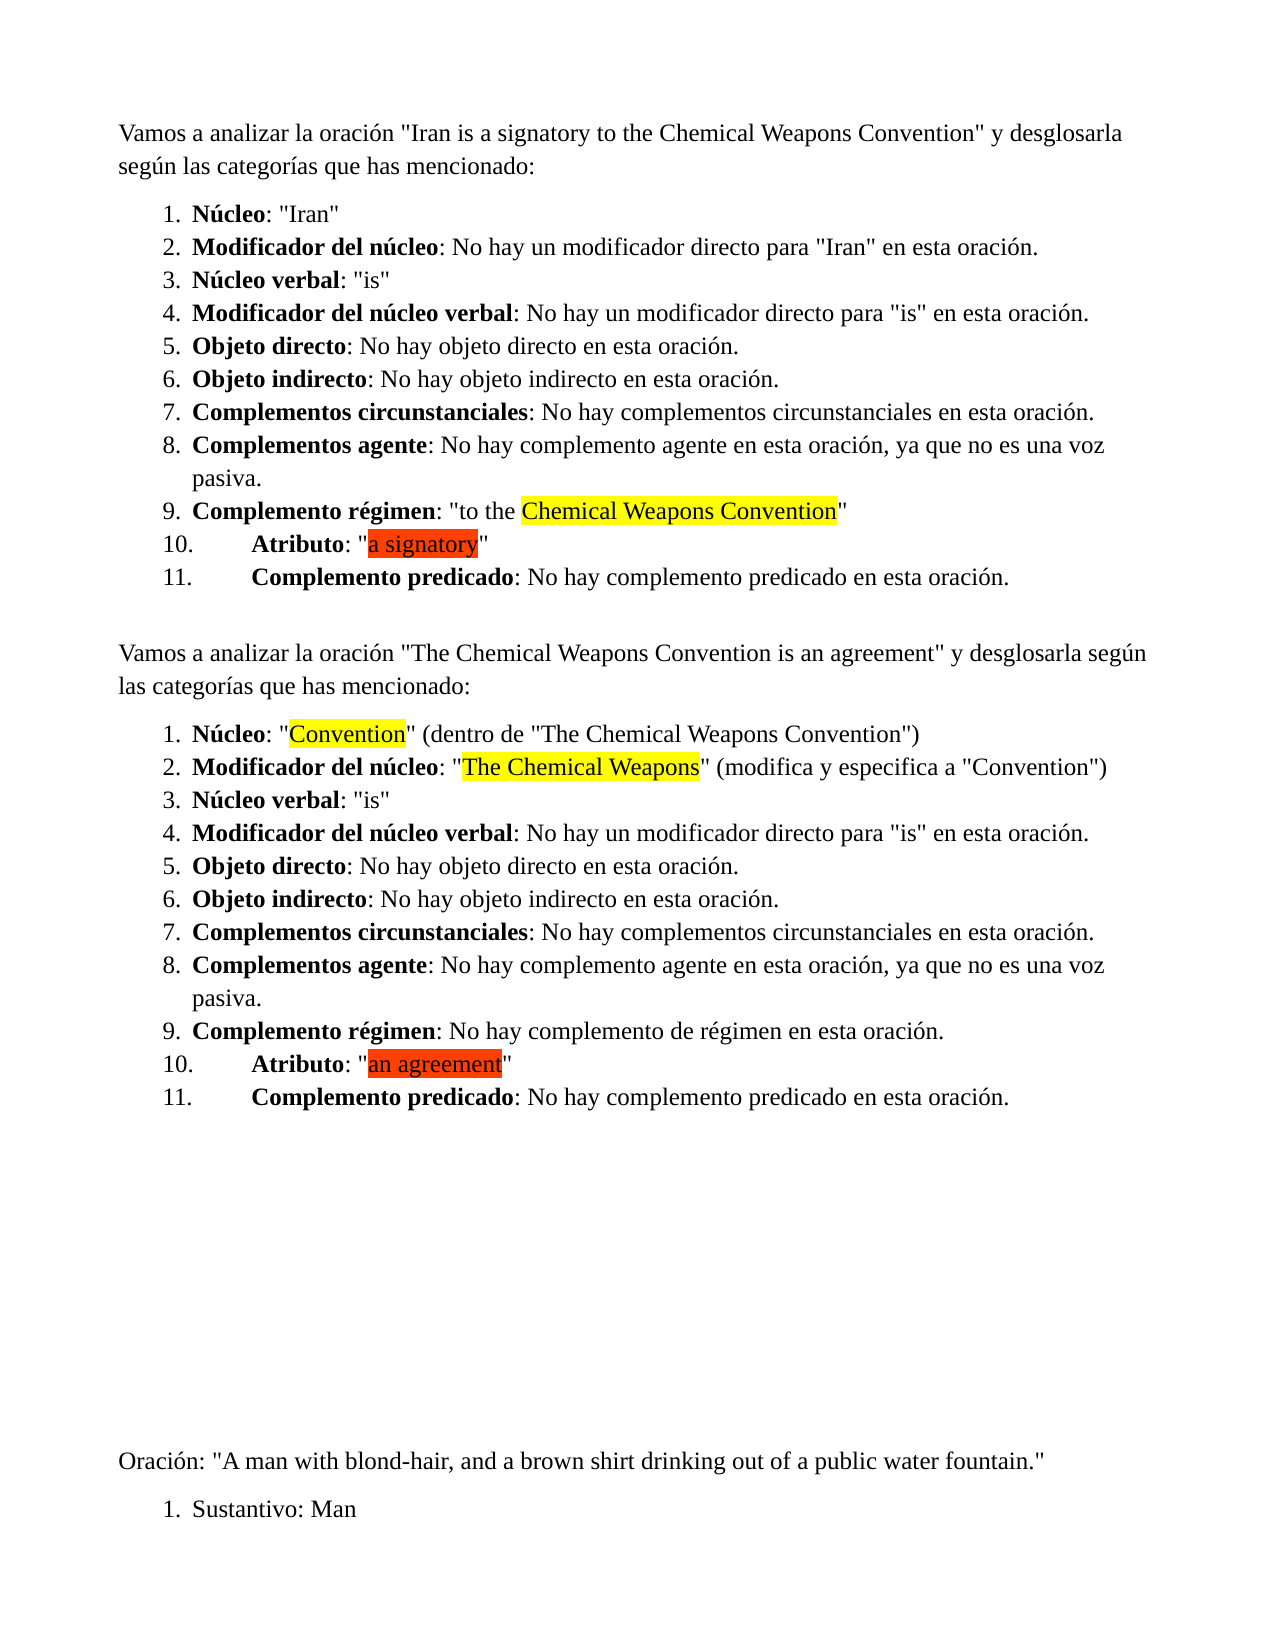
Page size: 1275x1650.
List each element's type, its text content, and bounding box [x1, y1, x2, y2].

list Objeto directo: No hay objeto directo en esta oración. [162, 331, 1157, 359]
list Sustantivo: Man [162, 1494, 1157, 1522]
list Atributo: "a signatory" [162, 529, 1157, 558]
list Modificador del núcleo: "The Chemical Weapons" (modifica y especifica a "Convention") [162, 752, 1157, 781]
list Complementos agente: No hay complemento agente en esta oración, ya que no es una voz pasiva. [162, 430, 1157, 492]
list Objeto directo: No hay objeto directo en esta oración. [162, 851, 1157, 880]
list Complemento régimen: "to the Chemical Weapons Convention" [162, 496, 1157, 525]
list Núcleo: "Iran" [162, 199, 1157, 227]
text Vamos a analizar la oración "The Chemical Weapons Convention is an agreement" y desglosarla según las categorías que has mencionado: [118, 638, 1157, 700]
list Complementos circunstanciales: No hay complementos circunstanciales en esta oración. [162, 917, 1157, 946]
list Complemento predicado: No hay complemento predicado en esta oración. [162, 562, 1157, 591]
list Modificador del núcleo: No hay un modificador directo para "Iran" en esta oración. [162, 232, 1157, 261]
list Núcleo verbal: "is" [162, 785, 1157, 814]
text Oración: "A man with blond-hair, and a brown shirt drinking out of a public water fountain." [118, 1446, 1157, 1475]
text Vamos a analizar la oración "Iran is a signatory to the Chemical Weapons Convention" y desglosarla según las categorías que has mencionado: [118, 118, 1157, 180]
list Atributo: "an agreement" [162, 1049, 1157, 1078]
list Complemento régimen: No hay complemento de régimen en esta oración. [162, 1016, 1157, 1045]
list Modificador del núcleo verbal: No hay un modificador directo para "is" en esta oración. [162, 298, 1157, 327]
list Complementos agente: No hay complemento agente en esta oración, ya que no es una voz pasiva. [162, 950, 1157, 1012]
list Objeto indirecto: No hay objeto indirecto en esta oración. [162, 884, 1157, 913]
list Núcleo verbal: "is" [162, 265, 1157, 293]
list Objeto indirecto: No hay objeto indirecto en esta oración. [162, 364, 1157, 393]
list Complemento predicado: No hay complemento predicado en esta oración. [162, 1082, 1157, 1111]
list Modificador del núcleo verbal: No hay un modificador directo para "is" en esta oración. [162, 818, 1157, 847]
list Complementos circunstanciales: No hay complementos circunstanciales en esta oración. [162, 397, 1157, 426]
list Núcleo: "Convention" (dentro de "The Chemical Weapons Convention") [162, 719, 1157, 748]
